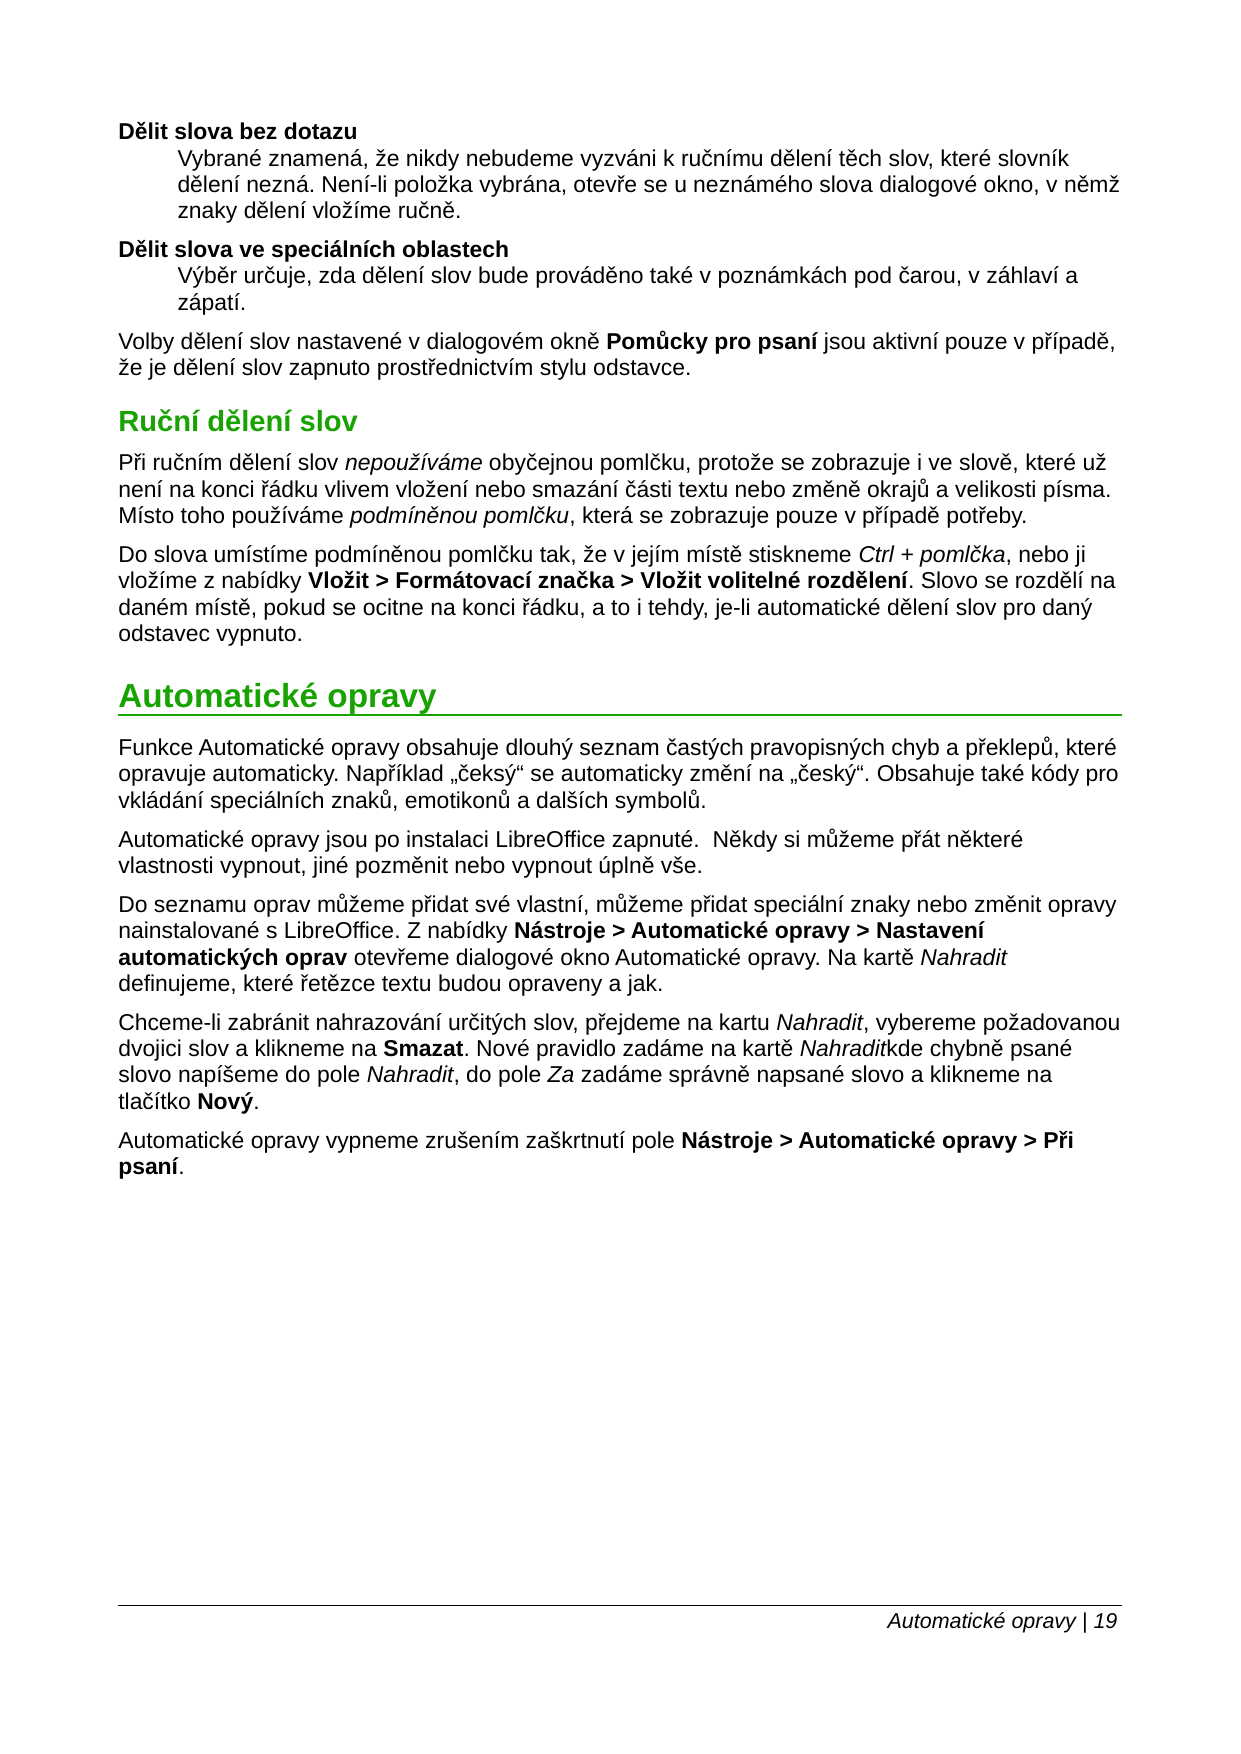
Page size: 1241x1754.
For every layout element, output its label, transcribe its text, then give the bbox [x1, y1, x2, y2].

text Dělit slova ve speciálních oblastech [118, 236, 1122, 262]
text Chceme-li zabránit nahrazování určitých slov, přejdeme na kartu Nahradit, vybereme požadovanou dvojici slov a klikneme na Smazat. Nové pravidlo zadáme na kartě Nahraditkde chybně psané slovo napíšeme do pole Nahradit, do pole Za zadáme správně napsané slovo a klikneme na tlačítko Nový. [118, 1009, 1122, 1114]
text Automatické opravy jsou po instalaci LibreOffice zapnuté. Někdy si můžeme přát některé vlastnosti vypnout, jiné pozměnit nebo vypnout úplně vše. [118, 826, 1122, 878]
text Do slova umístíme podmíněnou pomlčku tak, že v jejím místě stiskneme Ctrl + pomlčka, nebo ji vložíme z nabídky Vložit > Formátovací značka > Vložit volitelné rozdělení. Slovo se rozdělí na daném místě, pokud se ocitne na konci řádku, a to i tehdy, je-li automatické dělení slov pro daný odstavec vypnuto. [118, 541, 1122, 646]
text Funkce Automatické opravy obsahuje dlouhý seznam častých pravopisných chyb a překlepů, které opravuje automaticky. Například „čeksý“ se automaticky změní na „český“. Obsahuje také kódy pro vkládání speciálních znaků, emotikonů a dalších symbolů. [118, 734, 1122, 813]
text Do seznamu oprav můžeme přidat své vlastní, můžeme přidat speciální znaky nebo změnit opravy nainstalované s LibreOffice. Z nabídky Nástroje > Automatické opravy > Nastavení automatických oprav otevřeme dialogové okno Automatické opravy. Na kartě Nahradit definujeme, které řetězce textu budou opraveny a jak. [118, 891, 1122, 996]
text Automatické opravy vypneme zrušením zaškrtnutí pole Nástroje > Automatické opravy > Při psaní. [118, 1127, 1122, 1179]
text Při ručním dělení slov nepoužíváme obyčejnou pomlčku, protože se zobrazuje i ve slově, které už není na konci řádku vlivem vložení nebo smazání části textu nebo změně okrajů a velikosti písma. Místo toho používáme podmíněnou pomlčku, která se zobrazuje pouze v případě potřeby. [118, 449, 1122, 528]
text Výběr určuje, zda dělení slov bude prováděno také v poznámkách pod čarou, v záhlaví a zápatí. [177, 262, 1122, 315]
subtitle Automatické opravy [118, 676, 1122, 714]
text Dělit slova bez dotazu [118, 118, 1122, 144]
text Volby dělení slov nastavené v dialogovém okně Pomůcky pro psaní jsou aktivní pouze v případě, že je dělení slov zapnuto prostřednictvím stylu odstavce. [118, 328, 1122, 380]
subtitle Ruční dělení slov [118, 404, 1122, 437]
text Vybrané znamená, že nikdy nebudeme vyzváni k ručnímu dělení těch slov, které slovník dělení nezná. Není-li položka vybrána, otevře se u neznámého slova dialogové okno, v němž znaky dělení vložíme ručně. [177, 144, 1122, 223]
